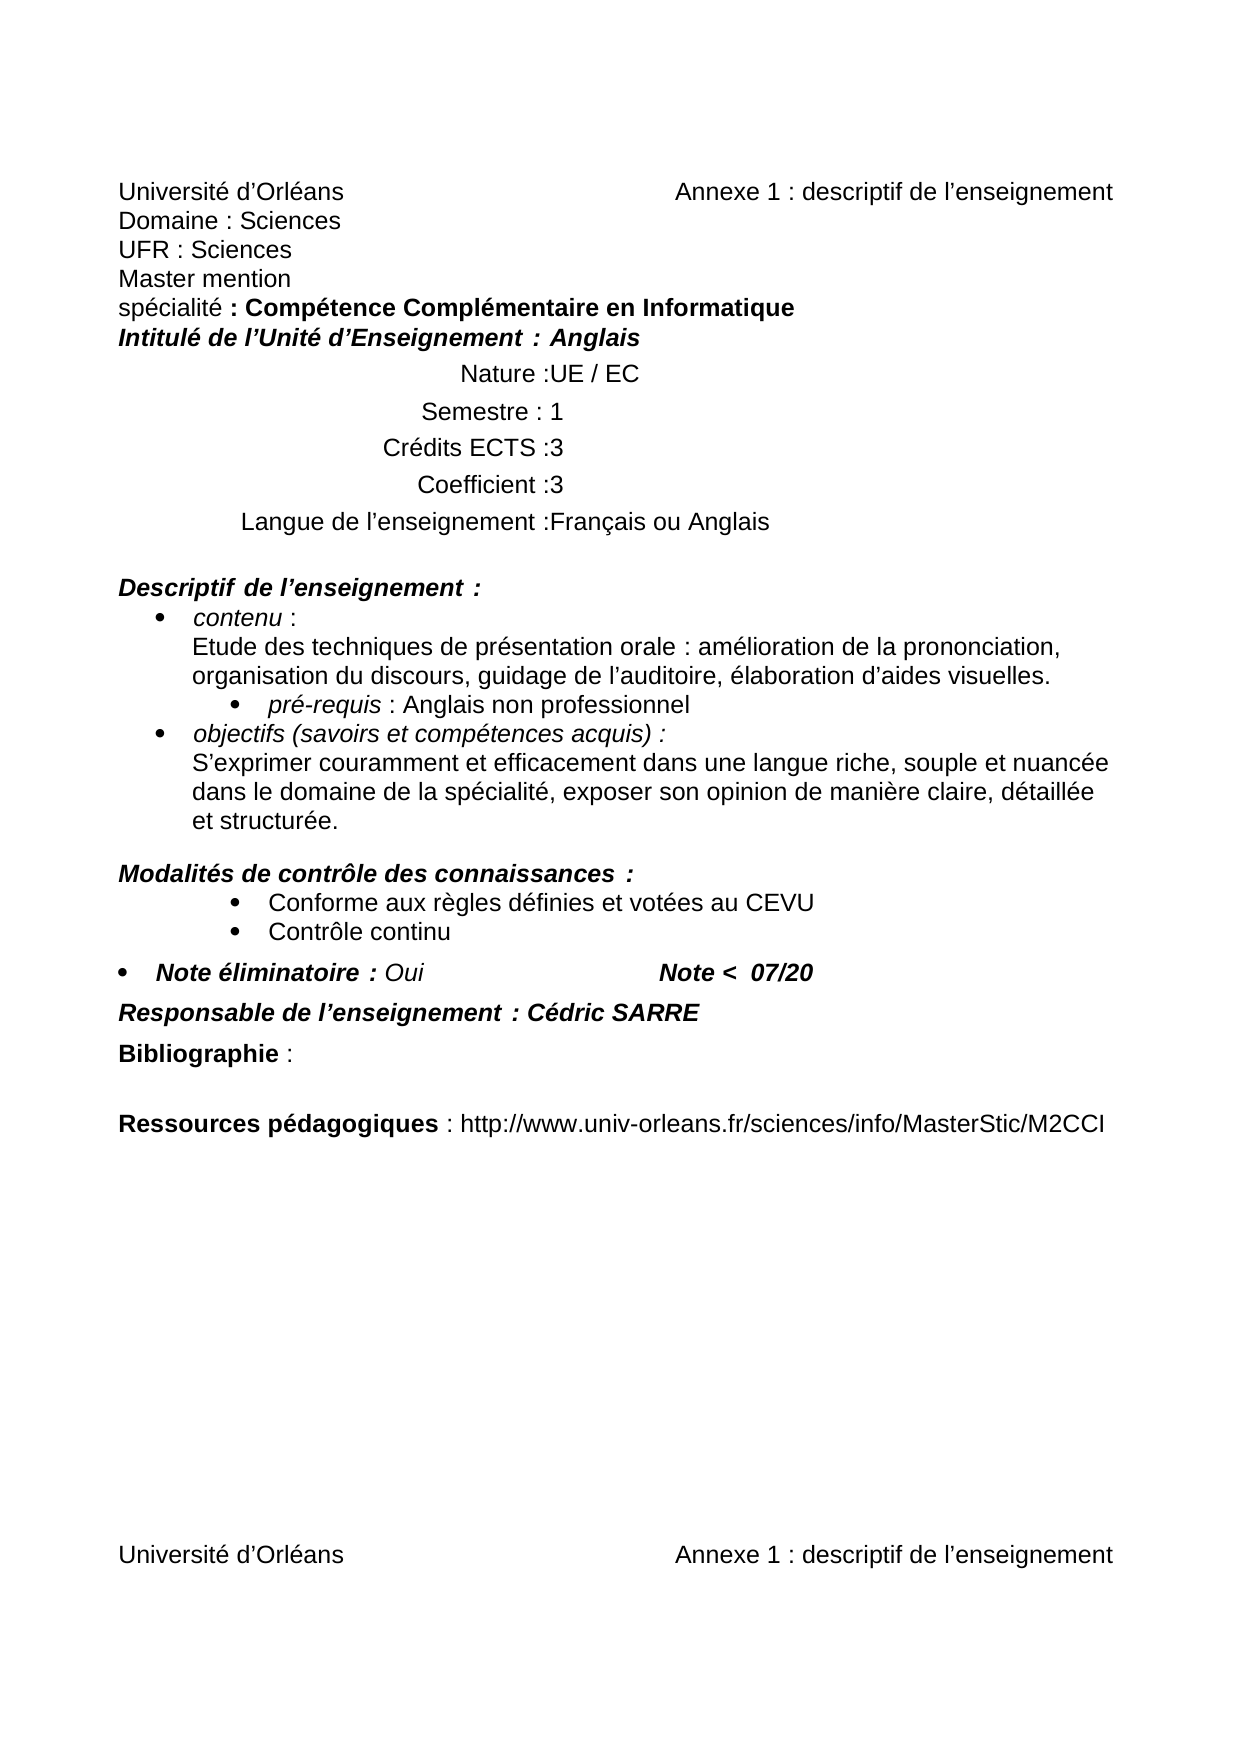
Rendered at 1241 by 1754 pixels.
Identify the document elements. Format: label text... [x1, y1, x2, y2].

table_cell Anglais [550, 323, 1122, 359]
table_cell pré-requis : Anglais non professionnel [118, 690, 1122, 719]
table_cell Langue de l’enseignement : [118, 507, 549, 544]
table_cell contenu : Etude des techniques de présentation orale : amélioration de la prononciation, organisation du discours, guidage de l’auditoire, élaboration d’aides visuelles. [118, 603, 1122, 689]
table_cell [118, 544, 1122, 573]
table_cell Bibliographie : [118, 1028, 1122, 1097]
table_cell spécialité : Compétence Complémentaire en Informatique [118, 293, 1122, 322]
table_cell UFR : Sciences [118, 235, 1122, 264]
table_cell 3 [550, 470, 1122, 507]
table_cell Note < 07/20 [659, 946, 896, 987]
table_cell Modalités de contrôle des connaissances : Conforme aux règles définies et votées au CEVU Contrôle continu [118, 835, 1122, 946]
table_cell Note éliminatoire : Oui [118, 946, 659, 987]
table_cell Ressources pédagogiques : http://www.univ-orleans.fr/sciences/info/MasterStic/M2CCI [118, 1097, 1122, 1138]
table_cell 1 [550, 396, 1122, 433]
table_cell Français ou Anglais [550, 507, 1122, 544]
table_cell Crédits ECTS : [118, 433, 549, 470]
table_cell objectifs (savoirs et compétences acquis) : S’exprimer couramment et efficacement dans une langue riche, souple et nuancée dans le domaine de la spécialité, exposer son opinion de manière claire, détaillée et structurée. [118, 719, 1122, 835]
table_cell 3 [550, 433, 1122, 470]
table_cell Intitulé de l’Unité d’Enseignement : [118, 323, 549, 359]
table_cell Master mention [118, 264, 1122, 293]
table_header Domaine : Sciences [118, 206, 1122, 235]
table_cell [896, 946, 1122, 987]
table_cell Responsable de l’enseignement : Cédric SARRE [118, 987, 1122, 1027]
table_cell Nature : [118, 359, 549, 396]
table_cell UE / EC [550, 359, 1122, 396]
table_cell Semestre : [118, 396, 549, 433]
table_cell Coefficient : [118, 470, 549, 507]
table_cell Descriptif de l’enseignement : [118, 573, 1122, 602]
